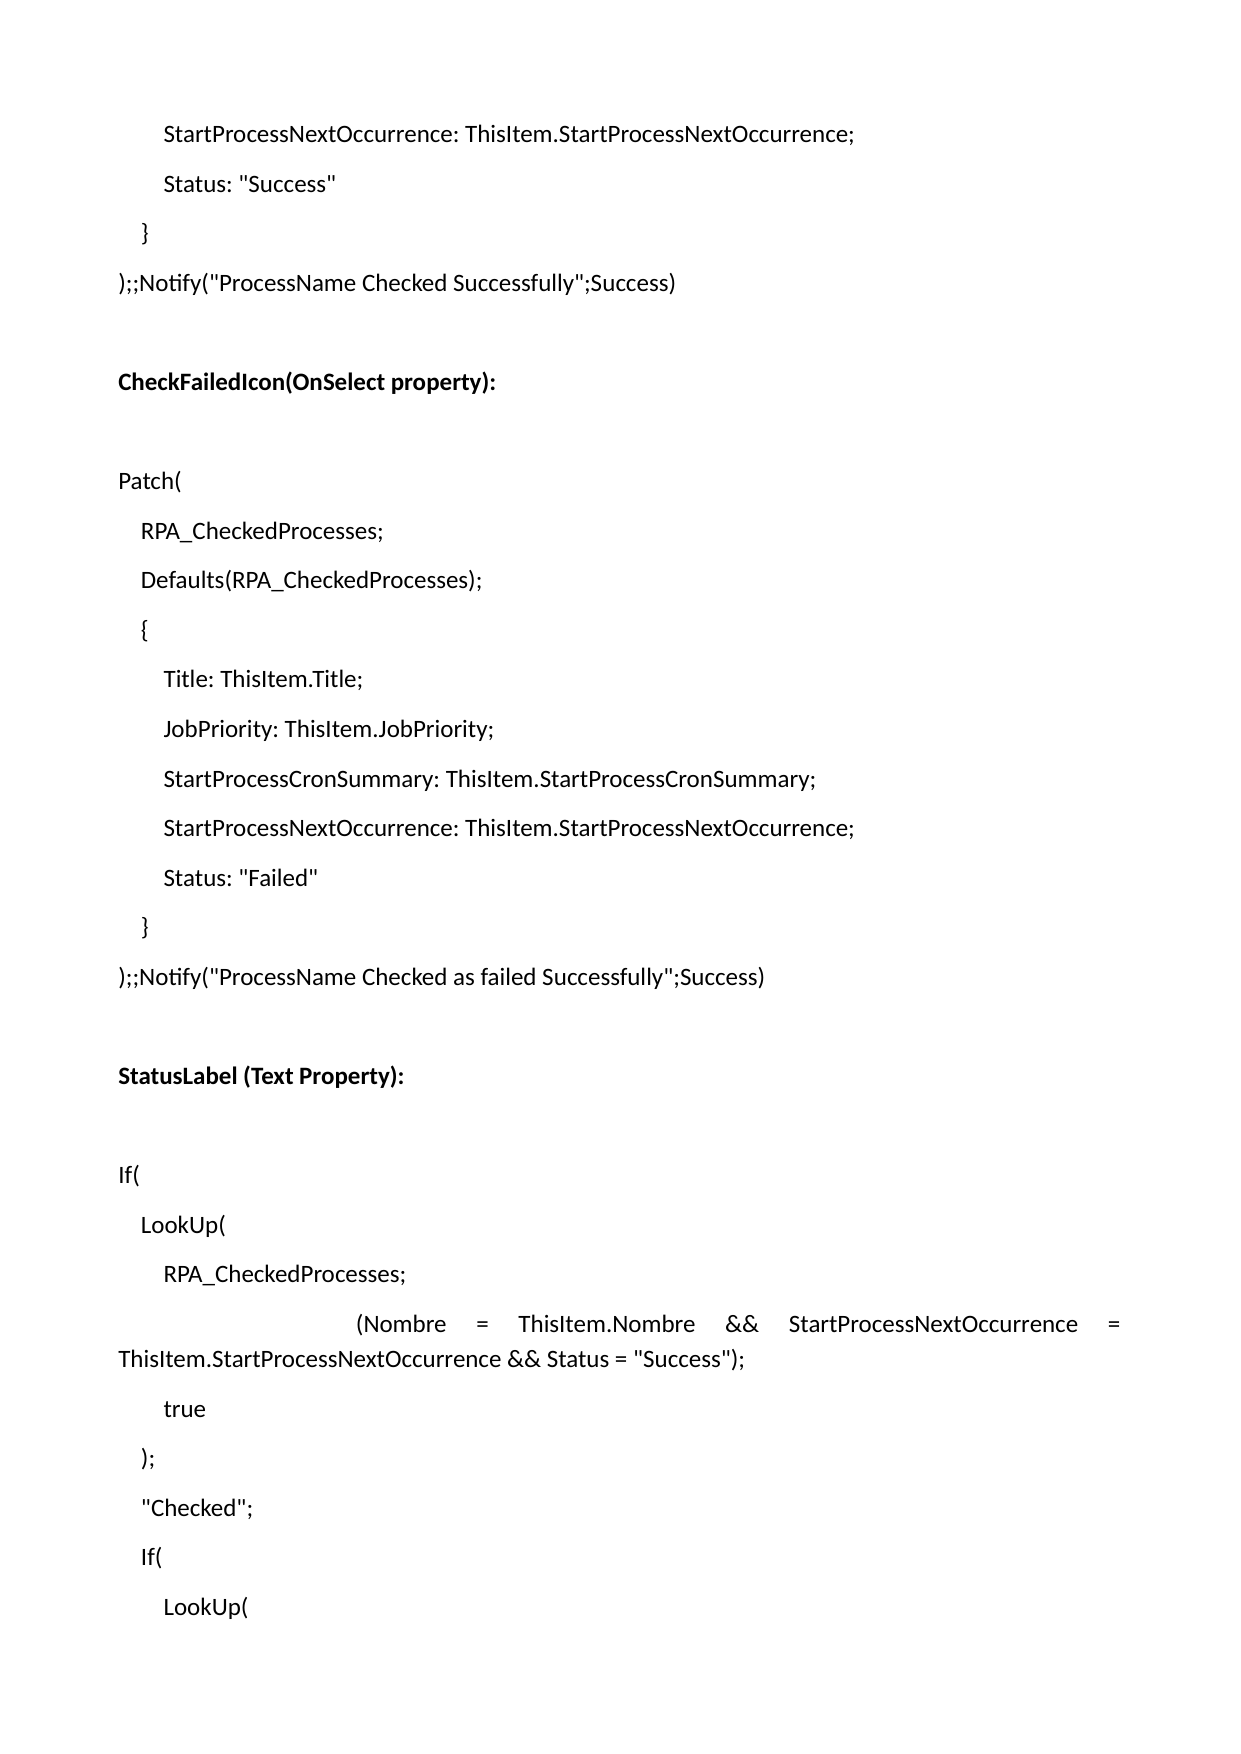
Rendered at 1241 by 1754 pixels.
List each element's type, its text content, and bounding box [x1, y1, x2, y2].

text CheckFailedIcon(OnSelect property): [118, 366, 1122, 397]
text ); [118, 1442, 1122, 1473]
text StartProcessCronSummary: ThisItem.StartProcessCronSummary; [118, 763, 1122, 793]
text Title: ThisItem.Title; [118, 663, 1122, 694]
text LookUp( [118, 1591, 1122, 1622]
text StartProcessNextOccurrence: ThisItem.StartProcessNextOccurrence; [118, 118, 1122, 149]
text RPA_CheckedProcesses; [118, 515, 1122, 545]
text StatusLabel (Text Property): [118, 1060, 1122, 1091]
text Defaults(RPA_CheckedProcesses); [118, 564, 1122, 595]
text RPA_CheckedProcesses; [118, 1258, 1122, 1289]
text { [118, 614, 1122, 644]
text true [118, 1393, 1122, 1423]
text LookUp( [118, 1209, 1122, 1239]
text If( [118, 1541, 1122, 1572]
text );;Notify("ProcessName Checked Successfully";Success) [118, 267, 1122, 297]
text (Nombre = ThisItem.Nombre && StartProcessNextOccurrence = ThisItem.StartProcessNextOccurrence && Status = "Success"); [118, 1308, 1122, 1374]
text );;Notify("ProcessName Checked as failed Successfully";Success) [118, 961, 1122, 992]
text } [118, 911, 1122, 942]
text } [118, 217, 1122, 248]
text If( [118, 1159, 1122, 1190]
text Status: "Success" [118, 168, 1122, 198]
text Patch( [118, 465, 1122, 496]
text StartProcessNextOccurrence: ThisItem.StartProcessNextOccurrence; [118, 812, 1122, 843]
text JobPriority: ThisItem.JobPriority; [118, 713, 1122, 744]
text "Checked"; [118, 1492, 1122, 1522]
text Status: "Failed" [118, 862, 1122, 892]
